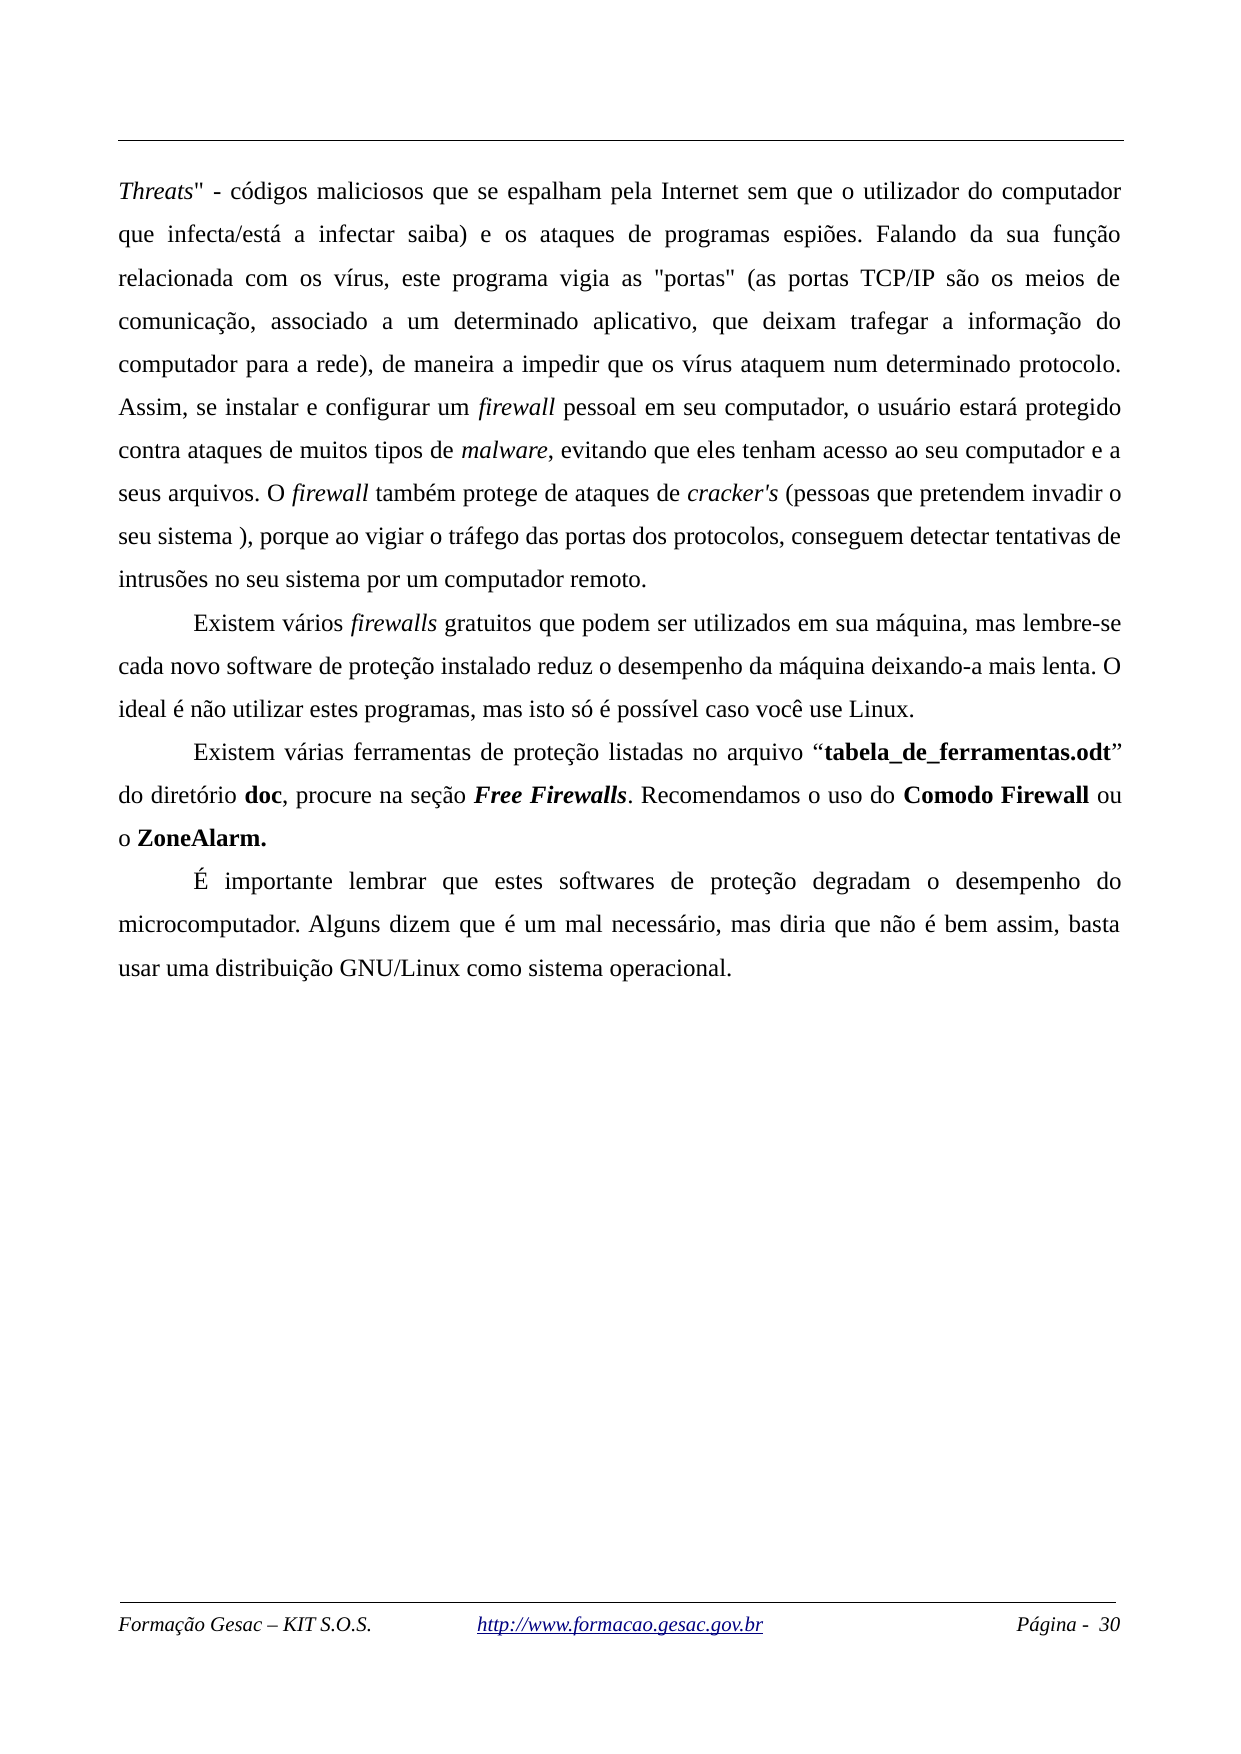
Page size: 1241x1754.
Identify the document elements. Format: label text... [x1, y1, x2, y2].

text Existem várias ferramentas de proteção listadas no arquivo “tabela_de_ferramentas.odt” do diretório doc, procure na seção Free Firewalls. Recomendamos o uso do Comodo Firewall ou o ZoneAlarm. [118, 737, 1122, 852]
text Threats" - códigos maliciosos que se espalham pela Internet sem que o utilizador do computador que infecta/está a infectar saiba) e os ataques de programas espiões. Falando da sua função relacionada com os vírus, este programa vigia as "portas" (as portas TCP/IP são os meios de comunicação, associado a um determinado aplicativo, que deixam trafegar a informação do computador para a rede), de maneira a impedir que os vírus ataquem num determinado protocolo. Assim, se instalar e configurar um firewall pessoal em seu computador, o usuário estará protegido contra ataques de muitos tipos de malware, evitando que eles tenham acesso ao seu computador e a seus arquivos. O firewall também protege de ataques de cracker's (pessoas que pretendem invadir o seu sistema ), porque ao vigiar o tráfego das portas dos protocolos, conseguem detectar tentativas de intrusões no seu sistema por um computador remoto. [118, 176, 1122, 593]
text É importante lembrar que estes softwares de proteção degradam o desempenho do microcomputador. Alguns dizem que é um mal necessário, mas diria que não é bem assim, basta usar uma distribuição GNU/Linux como sistema operacional. [118, 866, 1122, 981]
text Existem vários firewalls gratuitos que podem ser utilizados em sua máquina, mas lembre-se cada novo software de proteção instalado reduz o desempenho da máquina deixando-a mais lenta. O ideal é não utilizar estes programas, mas isto só é possível caso você use Linux. [118, 608, 1122, 723]
